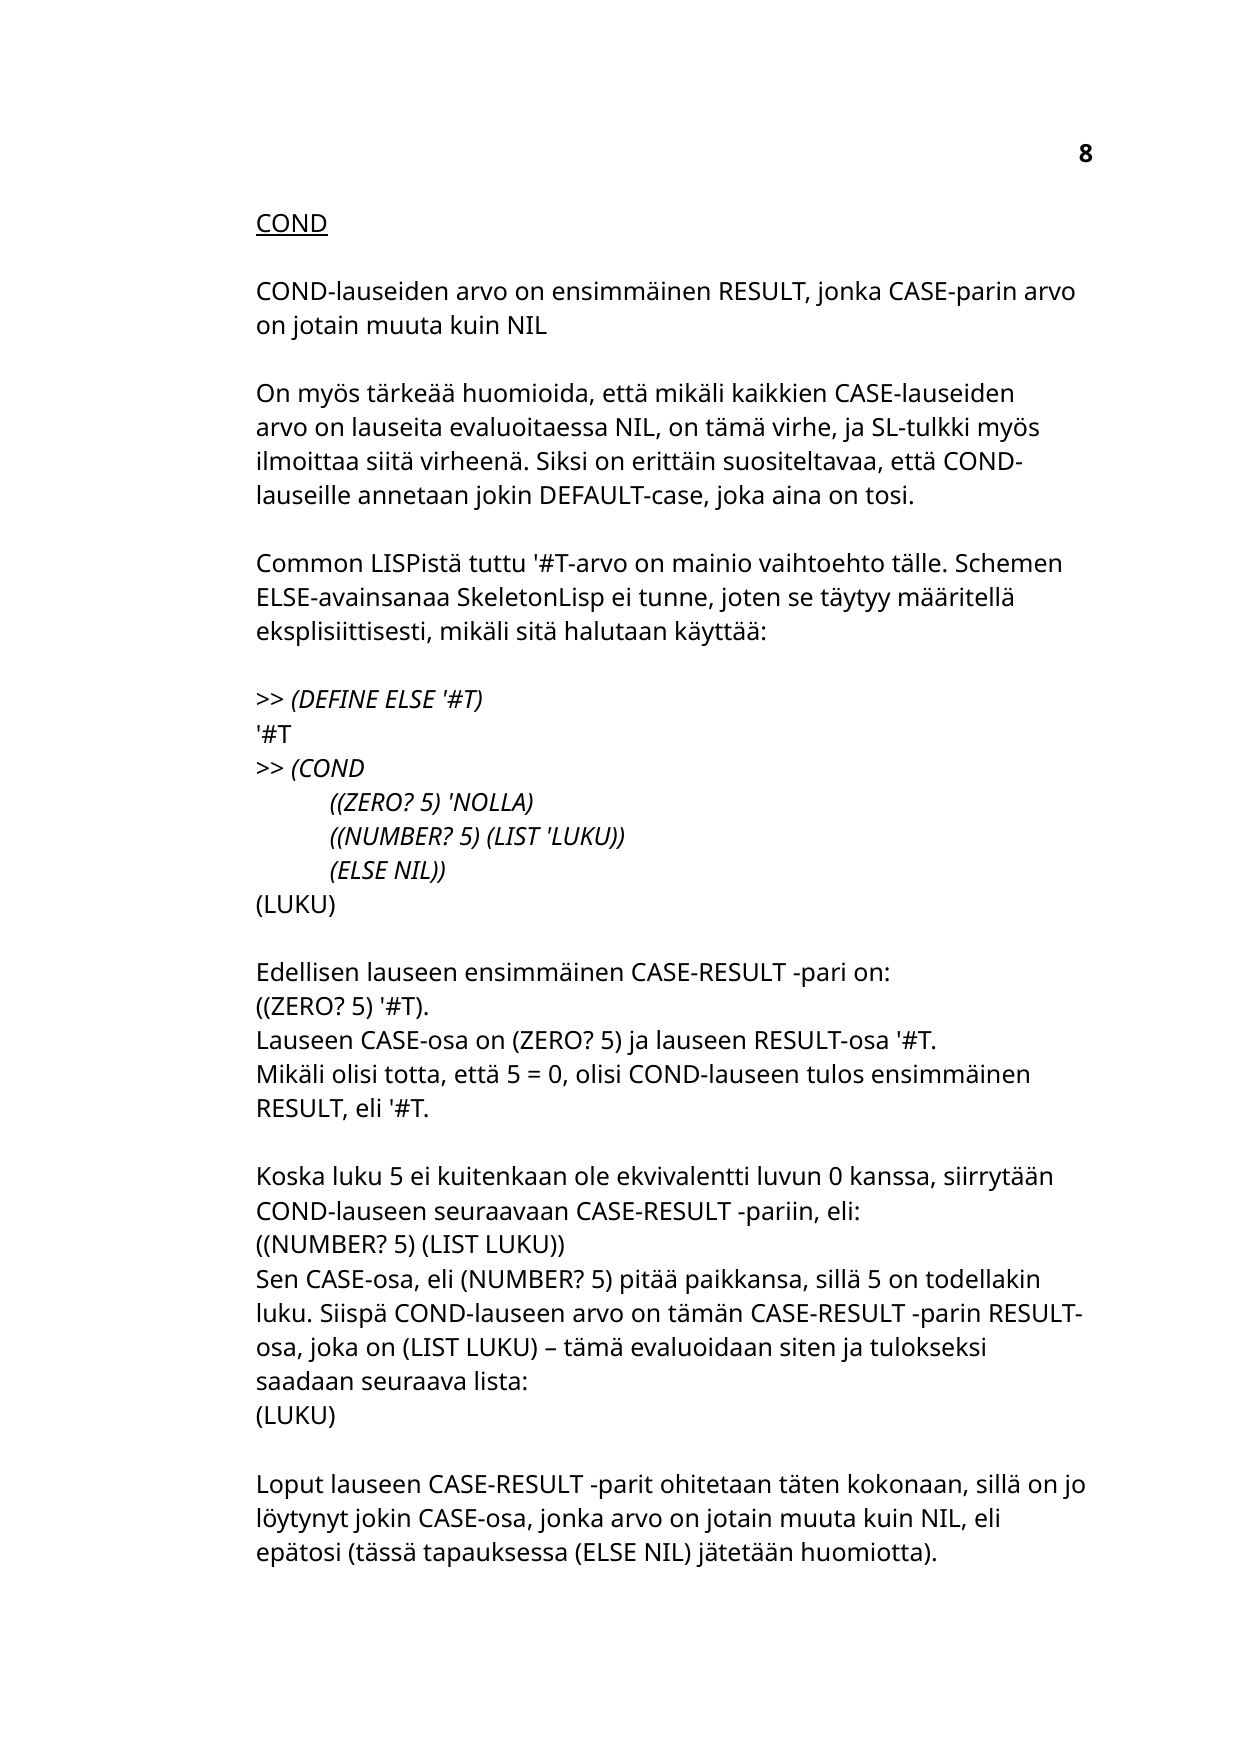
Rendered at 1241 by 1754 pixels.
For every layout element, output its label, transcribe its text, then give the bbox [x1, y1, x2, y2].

subtitle 8 [256, 136, 1093, 170]
subtitle Loput lauseen CASE-RESULT -parit ohitetaan täten kokonaan, sillä on jo löytynyt jokin CASE-osa, jonka arvo on jotain muuta kuin NIL, eli epätosi (tässä tapauksessa (ELSE NIL) jätetään huomiotta). [256, 1467, 1093, 1603]
subtitle COND COND-lauseiden arvo on ensimmäinen RESULT, jonka CASE-parin arvo on jotain muuta kuin NIL On myös tärkeää huomioida, että mikäli kaikkien CASE-lauseiden arvo on lauseita evaluoitaessa NIL, on tämä virhe, ja SL-tulkki myös ilmoittaa siitä virheenä. Siksi on erittäin suositeltavaa, että COND-lauseille annetaan jokin DEFAULT-case, joka aina on tosi. Common LISPistä tuttu '#T-arvo on mainio vaihtoehto tälle. Schemen ELSE-avainsanaa SkeletonLisp ei tunne, joten se täytyy määritellä eksplisiittisesti, mikäli sitä halutaan käyttää: >> (DEFINE ELSE '#T) '#T >> (COND ((ZERO? 5) 'NOLLA) ((NUMBER? 5) (LIST 'LUKU)) (ELSE NIL)) (LUKU) Edellisen lauseen ensimmäinen CASE-RESULT -pari on: ((ZERO? 5) '#T). Lauseen CASE-osa on (ZERO? 5) ja lauseen RESULT-osa '#T. Mikäli olisi totta, että 5 = 0, olisi COND-lauseen tulos ensimmäinen RESULT, eli '#T. Koska luku 5 ei kuitenkaan ole ekvivalentti luvun 0 kanssa, siirrytään COND-lauseen seuraavaan CASE-RESULT -pariin, eli: ((NUMBER? 5) (LIST LUKU)) Sen CASE-osa, eli (NUMBER? 5) pitää paikkansa, sillä 5 on todellakin luku. Siispä COND-lauseen arvo on tämän CASE-RESULT -parin RESULT-osa, joka on (LIST LUKU) – tämä evaluoidaan siten ja tulokseksi saadaan seuraava lista: (LUKU) [256, 205, 1093, 1432]
